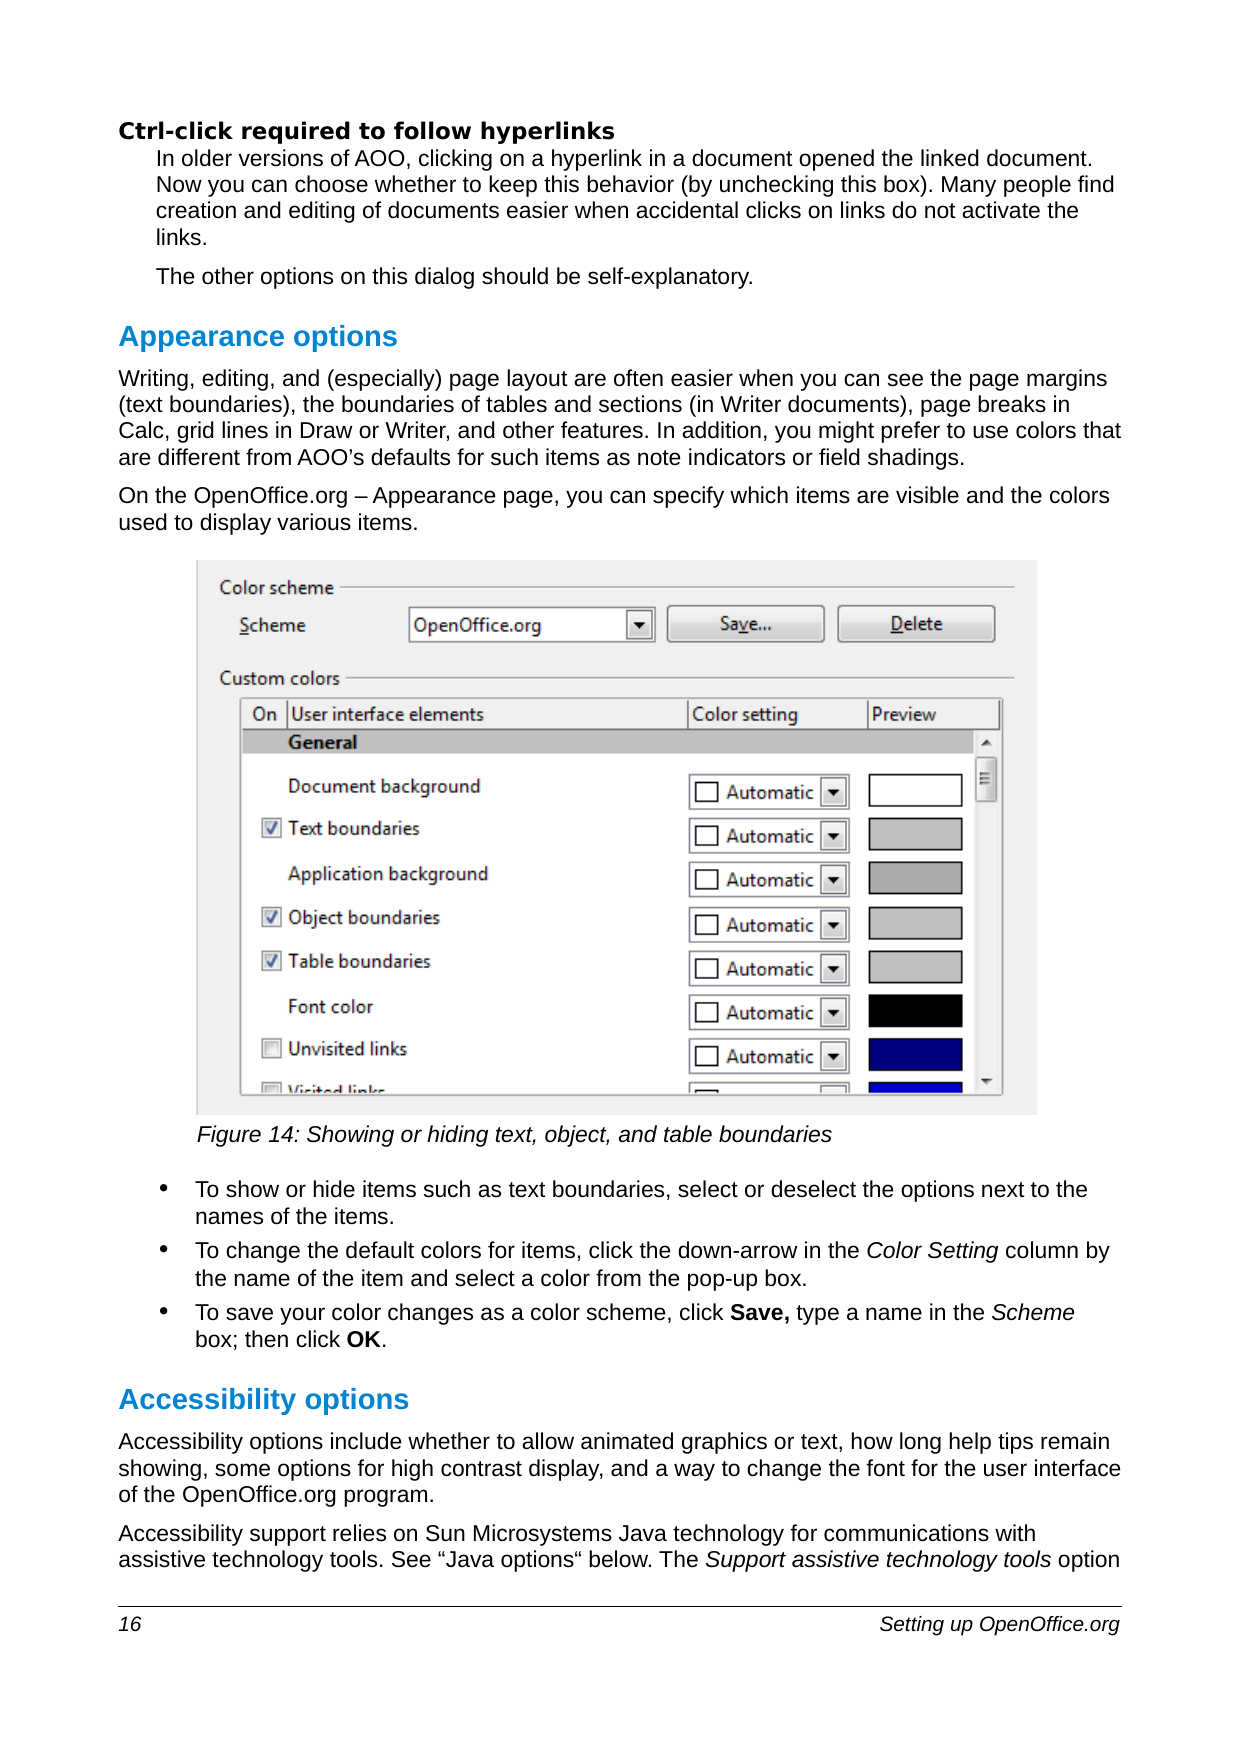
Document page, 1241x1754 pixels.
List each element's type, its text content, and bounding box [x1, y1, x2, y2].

subtitle Appearance options [118, 319, 1122, 352]
text On the OpenOffice.org – Appearance page, you can specify which items are visible and the colors used to display various items. [118, 482, 1122, 535]
text Accessibility options include whether to allow animated graphics or text, how long help tips remain showing, some options for high contrast display, and a way to change the font for the user interface of the OpenOffice.org program. [118, 1428, 1122, 1507]
list To show or hide items such as text boundaries, select or deselect the options next to the names of the items. [156, 1174, 1122, 1229]
text Ctrl-click required to follow hyperlinks [118, 118, 1122, 145]
text Figure 14: Showing or hiding text, object, and table boundaries [197, 1121, 1037, 1148]
picture [196, 560, 1038, 1115]
list To change the default colors for items, click the down-arrow in the Color Setting column by the name of the item and select a color from the pop-up box. [156, 1236, 1122, 1291]
subtitle Accessibility options [118, 1382, 1122, 1416]
list To save your color changes as a color scheme, click Save, type a name in the Scheme box; then click OK. [156, 1297, 1122, 1353]
text Writing, editing, and (especially) page layout are often easier when you can see the page margins (text boundaries), the boundaries of tables and sections (in Writer documents), page breaks in Calc, grid lines in Draw or Writer, and other features. In addition, you might prefer to use colors that are different from AOO’s defaults for such items as note indicators or field shadings. [118, 364, 1122, 470]
text The other options on this dialog should be self-explanatory. [156, 263, 1122, 289]
text In older versions of AOO, clicking on a hyperlink in a document opened the linked document. Now you can choose whether to keep this behavior (by unchecking this box). Many people find creation and editing of documents easier when accidental clicks on links do not activate the links. [156, 145, 1122, 250]
text Accessibility support relies on Sun Microsystems Java technology for communications with assistive technology tools. See “Java options“ below. The Support assistive technology tools option [118, 1520, 1122, 1572]
